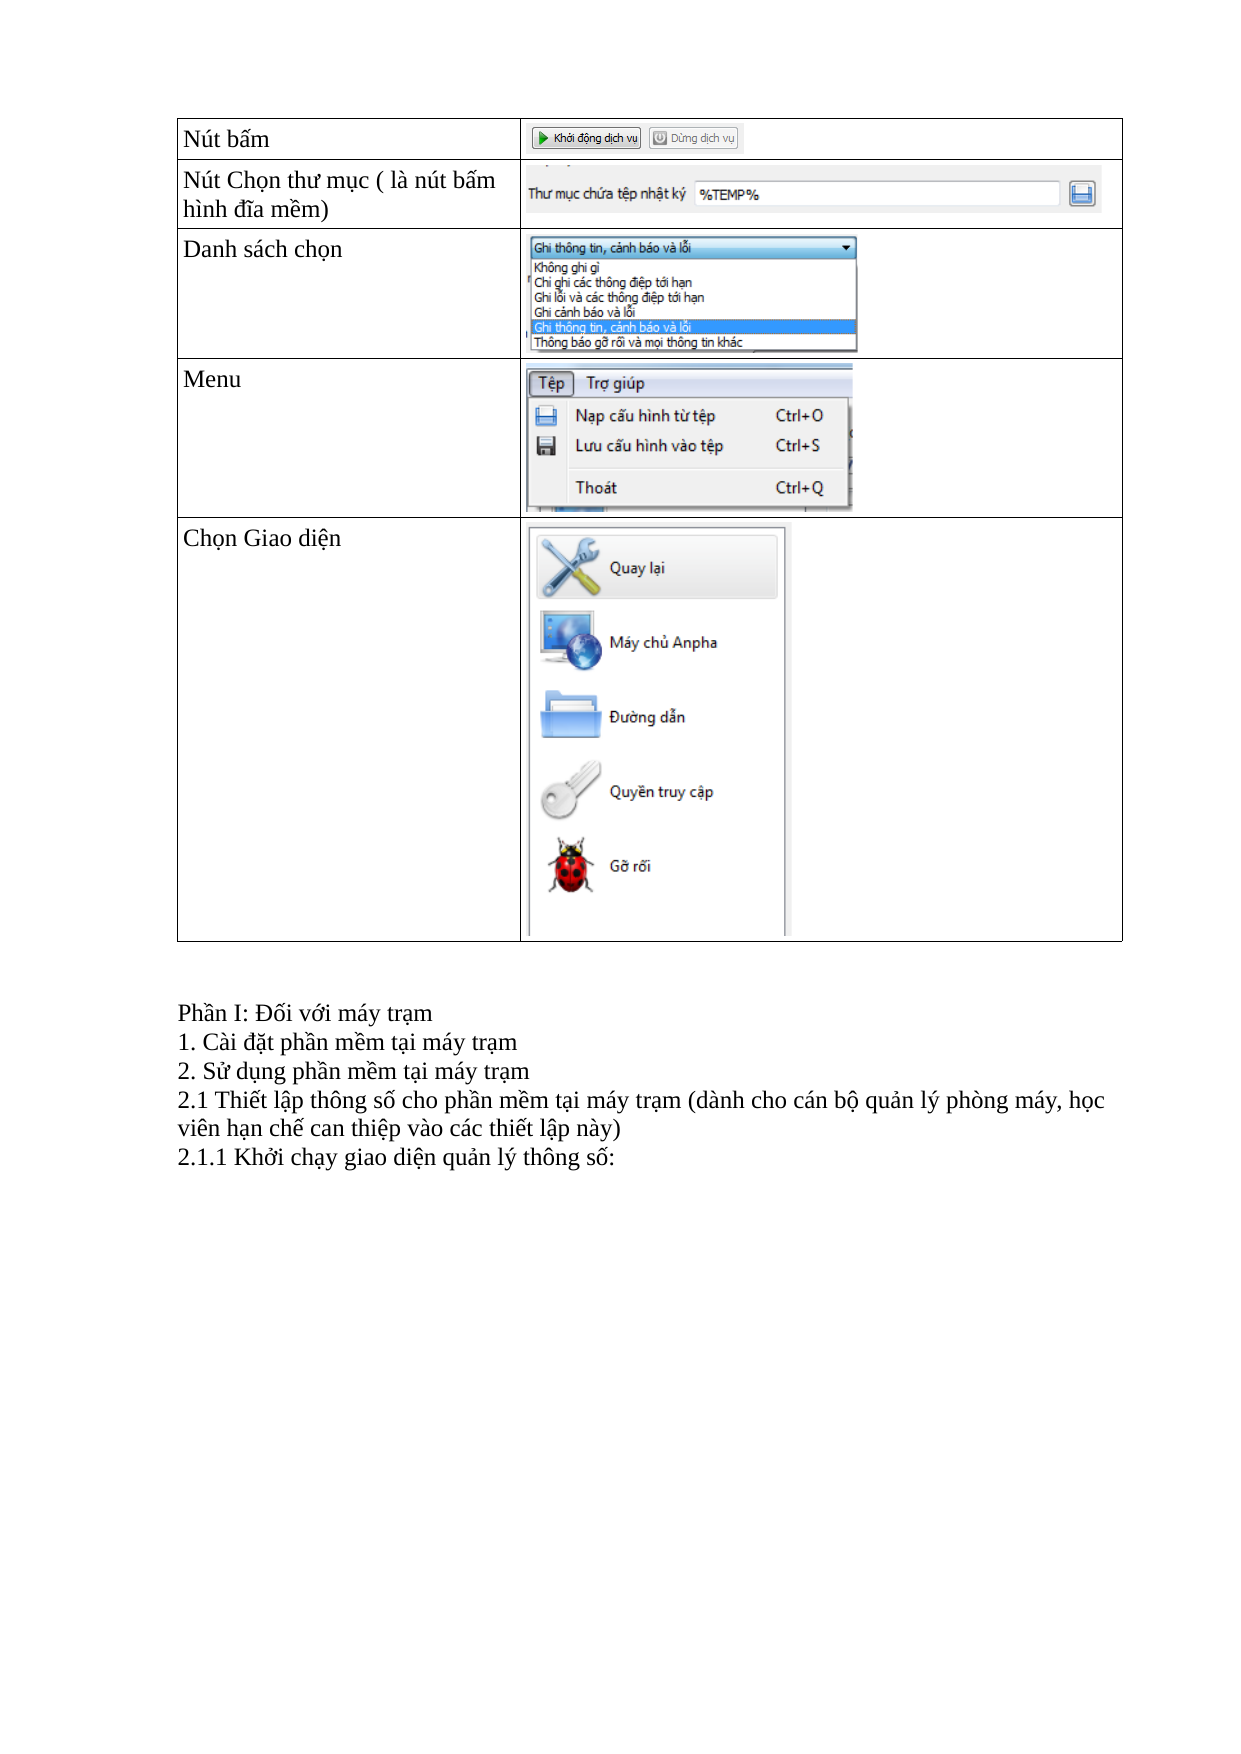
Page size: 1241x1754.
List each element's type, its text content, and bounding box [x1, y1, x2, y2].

table_cell [521, 359, 1122, 517]
text 2.1.1 Khởi chạy giao diện quản lý thông số: [177, 1142, 1122, 1171]
picture [526, 123, 744, 154]
table_cell Menu [178, 359, 520, 517]
table_cell Chọn Giao diện [178, 518, 520, 941]
text 2. Sử dụng phần mềm tại máy trạm [177, 1056, 1122, 1085]
table_cell [521, 160, 1122, 228]
table_cell [521, 229, 1122, 358]
table_cell [521, 518, 1122, 941]
text 2.1 Thiết lập thông số cho phần mềm tại máy trạm (dành cho cán bộ quản lý phòng máy, học viên hạn chế can thiệp vào các thiết lập này) [177, 1085, 1122, 1142]
text 1. Cài đặt phần mềm tại máy trạm [177, 1027, 1122, 1056]
table_cell [521, 119, 1122, 159]
picture [526, 165, 1102, 213]
table_cell Nút bấm [178, 119, 520, 159]
picture [526, 522, 792, 936]
table_cell Danh sách chọn [178, 229, 520, 358]
table_cell Nút Chọn thư mục ( là nút bấm hình đĩa mềm) [178, 160, 520, 228]
text Phần I: Đối với máy trạm [177, 998, 1122, 1027]
